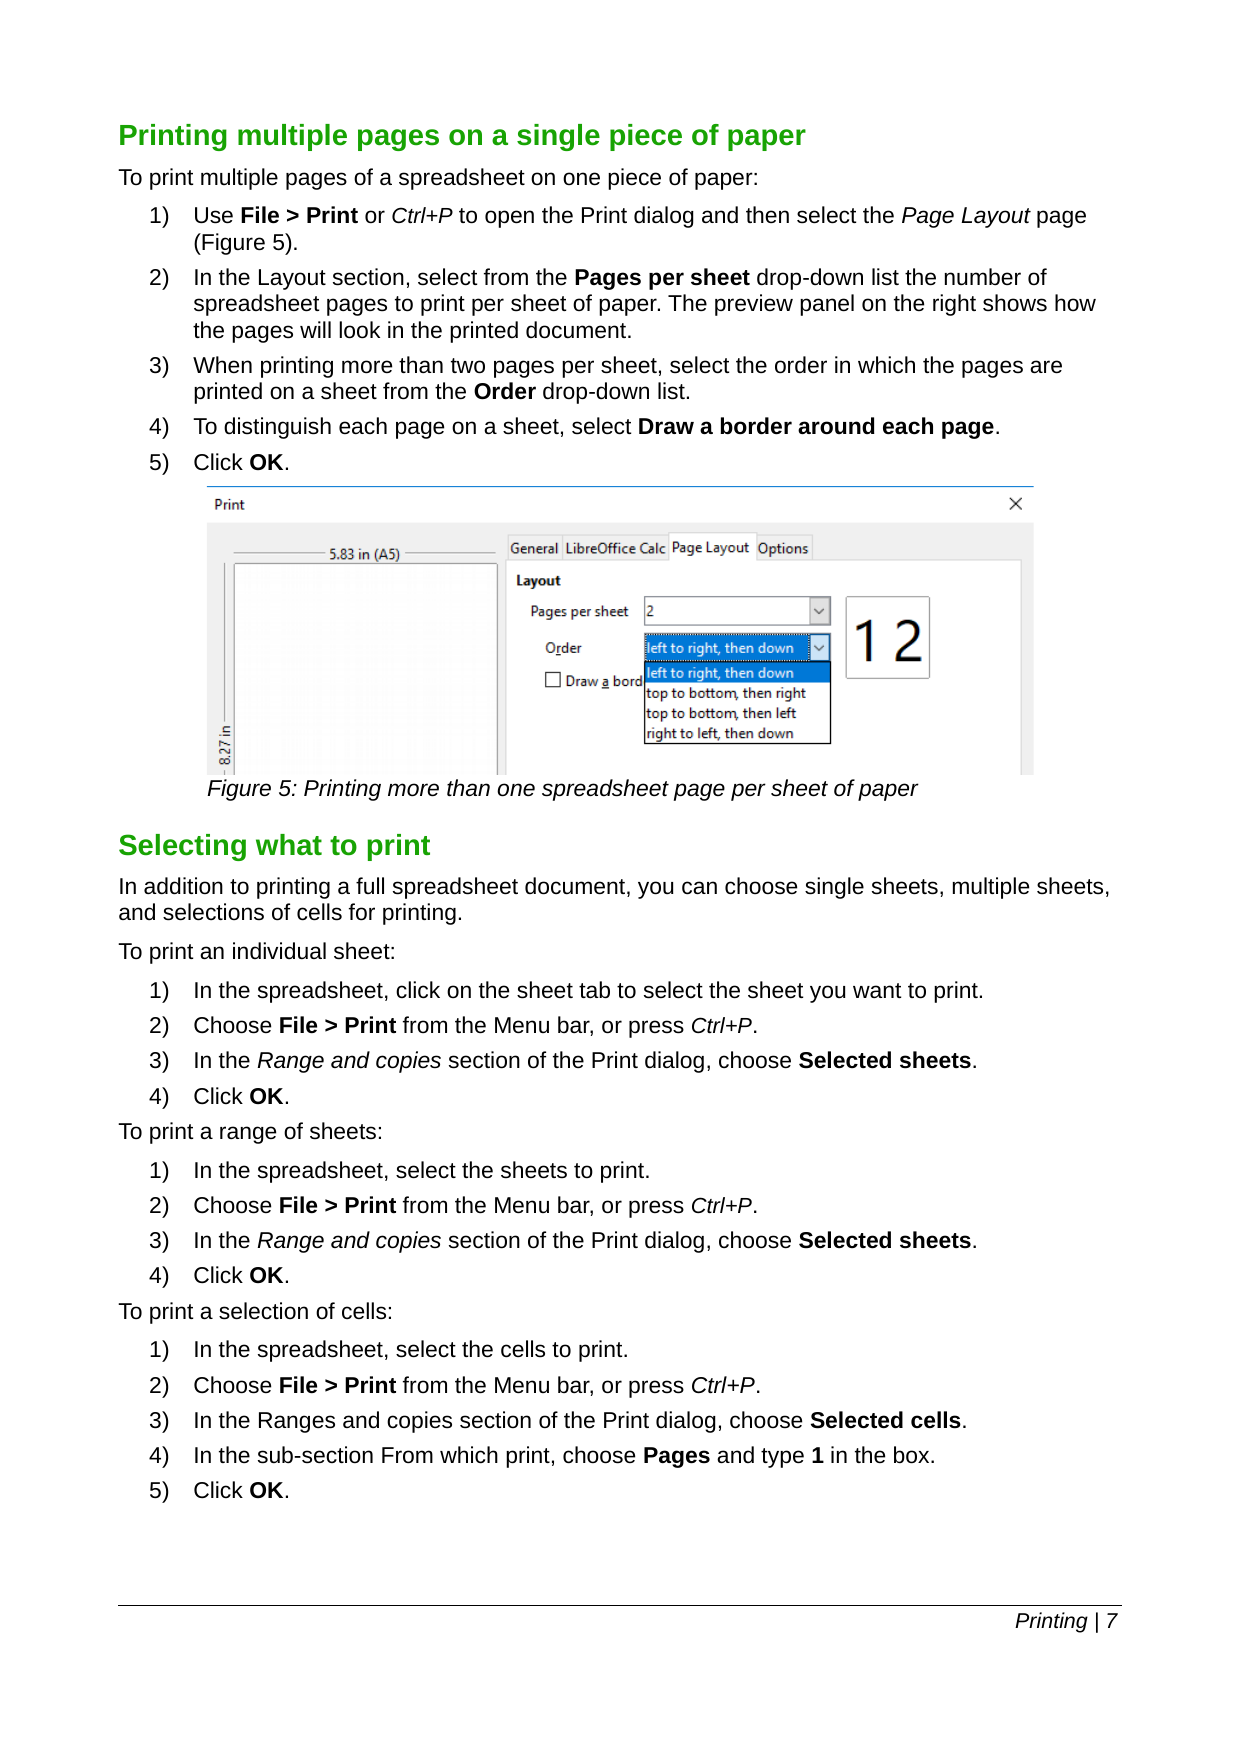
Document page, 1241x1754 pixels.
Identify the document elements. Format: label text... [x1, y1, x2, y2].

list To print a selection of cells: [118, 1298, 1122, 1324]
list Choose File > Print from the Menu bar, or press Ctrl+P. [169, 1012, 1122, 1039]
list Use File > Print or Ctrl+P to open the Print dialog and then select the Page Layout page (Figure 5). [169, 202, 1122, 255]
list In the spreadsheet, click on the sheet tab to select the sheet you want to print. [169, 977, 1122, 1003]
list Click OK. [169, 1477, 1122, 1504]
list Click OK. [169, 448, 1122, 475]
list To distinguish each page on a sheet, select Draw a border around each page. [169, 413, 1122, 440]
picture [206, 486, 1034, 775]
list In the Ranges and copies section of the Print dialog, choose Selected cells. [169, 1407, 1122, 1433]
list In the sub-section From which print, choose Pages and type 1 in the box. [169, 1442, 1122, 1468]
list In the Range and copies section of the Print dialog, choose Selected sheets. [169, 1047, 1122, 1074]
list In the spreadsheet, select the sheets to print. [169, 1157, 1122, 1183]
list To print a range of sheets: [118, 1118, 1122, 1144]
list Click OK. [169, 1083, 1122, 1109]
text To print multiple pages of a spreadsheet on one piece of paper: [118, 163, 1122, 190]
list Click OK. [169, 1262, 1122, 1289]
list In the Range and copies section of the Print dialog, choose Selected sheets. [169, 1227, 1122, 1253]
list Choose File > Print from the Menu bar, or press Ctrl+P. [169, 1192, 1122, 1218]
text Figure 5: Printing more than one spreadsheet page per sheet of paper [207, 775, 1033, 801]
text To print an individual sheet: [118, 938, 1122, 964]
list Choose File > Print from the Menu bar, or press Ctrl+P. [169, 1372, 1122, 1398]
text In addition to printing a full spreadsheet document, you can choose single sheets, multiple sheets, and selections of cells for printing. [118, 873, 1122, 926]
list In the Layout section, select from the Pages per sheet drop-down list the number of spreadsheet pages to print per sheet of paper. The preview panel on the right shows how the pages will look in the printed document. [169, 264, 1122, 343]
list In the spreadsheet, select the cells to print. [169, 1336, 1122, 1363]
subtitle Printing multiple pages on a single piece of paper [118, 118, 1122, 152]
subtitle Selecting what to print [118, 828, 1122, 861]
list When printing more than two pages per sheet, select the order in which the pages are printed on a sheet from the Order drop-down list. [169, 352, 1122, 404]
